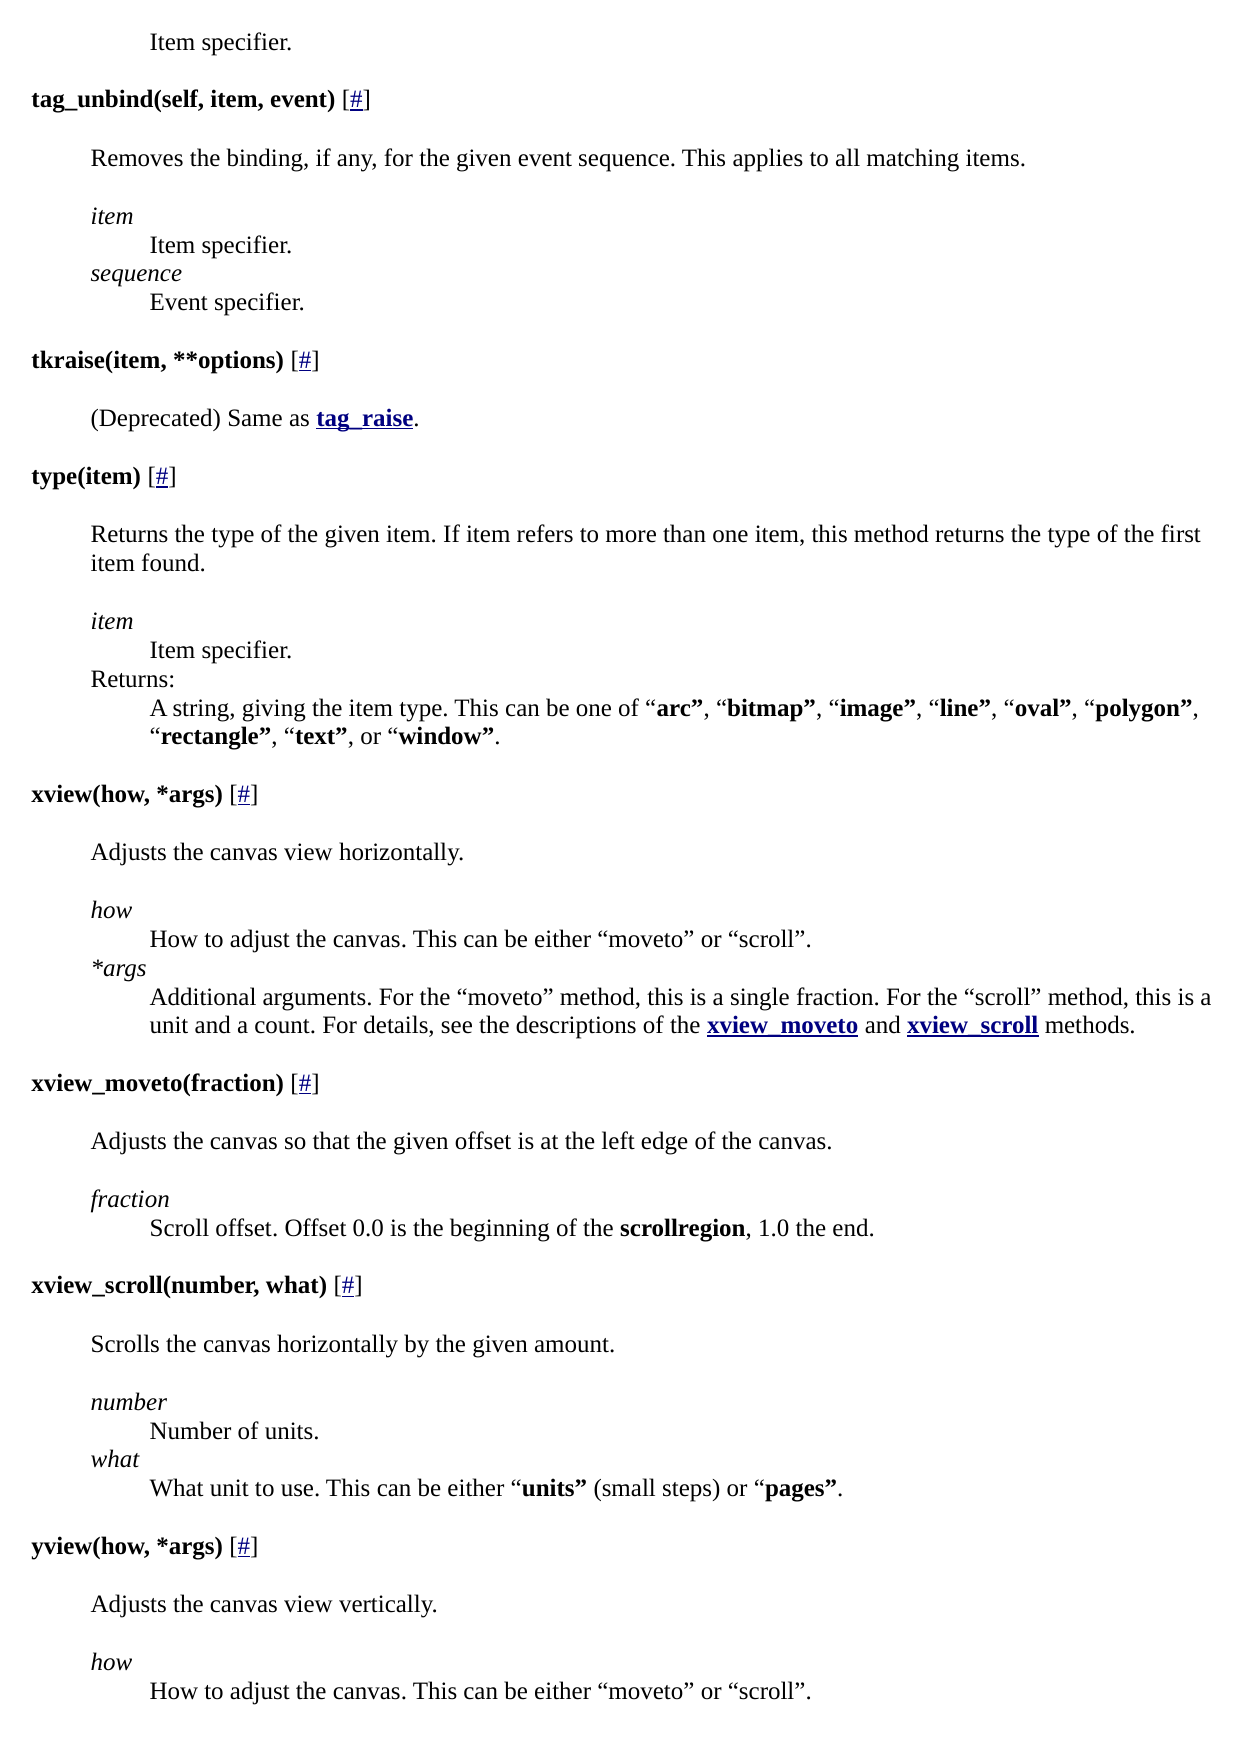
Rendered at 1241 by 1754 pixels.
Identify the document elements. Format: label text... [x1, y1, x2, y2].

subtitle how [90, 1647, 1212, 1676]
list A string, giving the item type. This can be one of “arc”, “bitmap”, “image”, “line”, “oval”, “polygon”, “rectangle”, “text”, or “window”. [149, 693, 1212, 750]
subtitle fraction [90, 1184, 1212, 1213]
subtitle tkraise(item, **options) [#] [31, 345, 1212, 373]
subtitle *args [90, 953, 1212, 982]
list What unit to use. This can be either “units” (small steps) or “pages”. [149, 1473, 1212, 1502]
list Additional arguments. For the “moveto” method, this is a single fraction. For the “scroll” method, this is a unit and a count. For details, see the descriptions of the xview_moveto and xview_scroll methods. [149, 982, 1212, 1039]
list Scroll offset. Offset 0.0 is the beginning of the scrollregion, 1.0 the end. [149, 1213, 1212, 1242]
list How to adjust the canvas. This can be either “moveto” or “scroll”. [149, 924, 1212, 953]
subtitle xview_scroll(number, what) [#] [31, 1271, 1212, 1299]
subtitle number [90, 1387, 1212, 1416]
list Item specifier. [149, 635, 1212, 664]
list Returns the type of the given item. If item refers to more than one item, this method returns the type of the first item found. [90, 519, 1212, 577]
subtitle xview(how, *args) [#] [31, 779, 1212, 808]
subtitle what [90, 1444, 1212, 1473]
list Removes the binding, if any, for the given event sequence. This applies to all matching items. [90, 143, 1212, 172]
list Adjusts the canvas view vertically. [90, 1589, 1212, 1618]
list Scrolls the canvas horizontally by the given amount. [90, 1329, 1212, 1358]
subtitle item [90, 606, 1212, 635]
list Number of units. [149, 1416, 1212, 1444]
subtitle sequence [90, 258, 1212, 287]
list Adjusts the canvas view horizontally. [90, 837, 1212, 866]
subtitle tag_unbind(self, item, event) [#] [31, 84, 1212, 113]
subtitle Returns: [90, 664, 1212, 693]
list Adjusts the canvas so that the given offset is at the left edge of the canvas. [90, 1126, 1212, 1155]
subtitle yview(how, *args) [#] [31, 1531, 1212, 1559]
list Event specifier. [149, 287, 1212, 316]
list Item specifier. [149, 230, 1212, 258]
list Item specifier. [149, 27, 1212, 56]
list How to adjust the canvas. This can be either “moveto” or “scroll”. [149, 1676, 1212, 1705]
subtitle xview_moveto(fraction) [#] [31, 1068, 1212, 1097]
subtitle type(item) [#] [31, 461, 1212, 490]
subtitle item [90, 201, 1212, 230]
list (Deprecated) Same as tag_raise. [90, 403, 1212, 432]
subtitle how [90, 895, 1212, 924]
